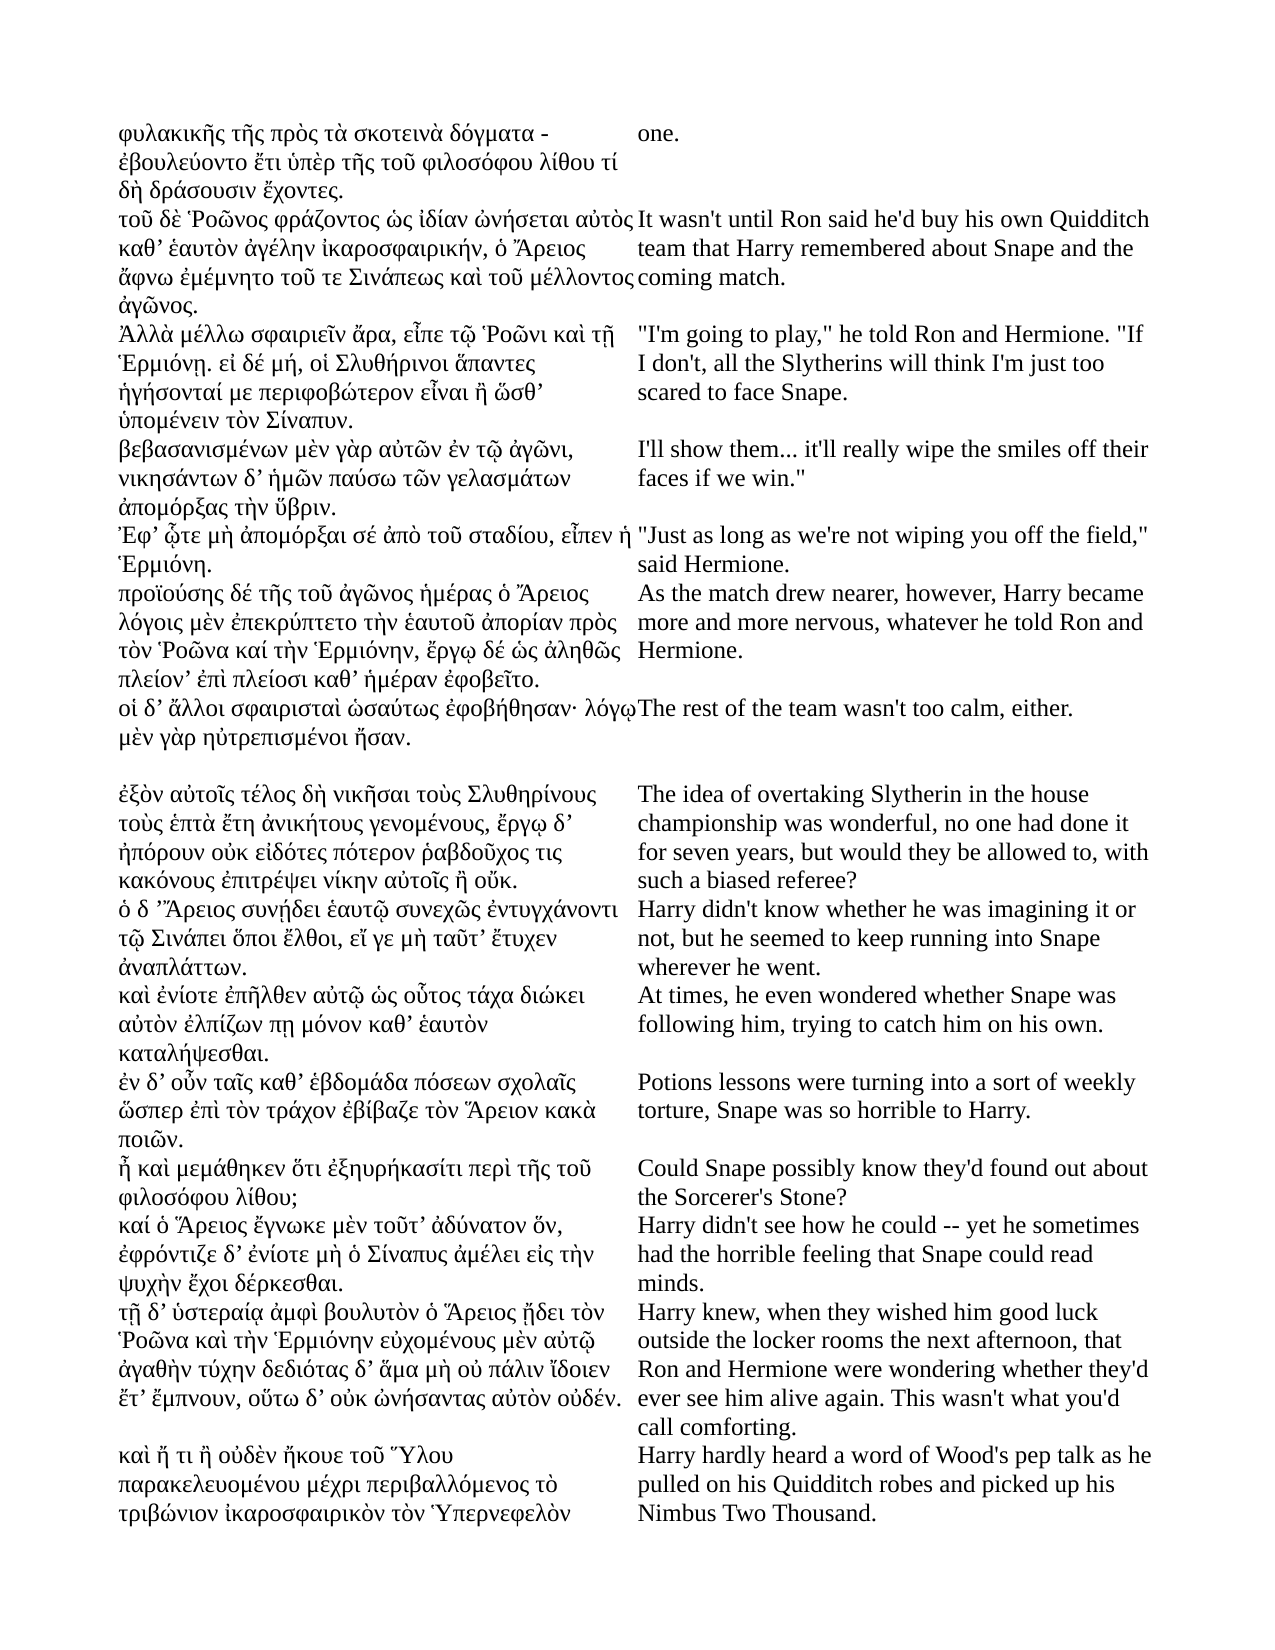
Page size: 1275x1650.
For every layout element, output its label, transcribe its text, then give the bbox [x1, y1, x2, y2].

table_cell Harry didn't see how he could -- yet he sometimes had the horrible feeling that Snape could read minds. [637, 1211, 1157, 1297]
table_cell ἐξὸν αὐτοῖς τέλος δὴ νικῆσαι τοὺς Σλυθηρίνους τοὺς ἑπτὰ ἔτη ἀνικήτους γενομένους, ἔργῳ δ’ ἠπόρουν οὐκ εἰδότες πότερον ῥαβδοῦχος τις κακόνους ἐπιτρέψει νίκην αὐτοῖς ἢ οὔκ. [118, 779, 637, 894]
table_cell καὶ ἐνίοτε ἐπῆλθεν αὐτῷ ὡς οὗτος τάχα διώκει αὐτὸν ἐλπίζων πῃ μόνον καθ’ ἑαυτὸν καταλήψεσθαι. [118, 981, 637, 1067]
table_cell φυλακικῆς τῆς πρὸς τὰ σκοτεινὰ δόγματα - ἐβουλεύοντο ἔτι ὑπὲρ τῆς τοῦ φιλοσόφου λίθου τί δὴ δράσουσιν ἔχοντες. [118, 118, 637, 204]
table_cell one. [637, 118, 1157, 204]
table_cell ὁ δ ’Ἄρειος συνῄδει ἑαυτῷ συνεχῶς ἐντυγχάνοντι τῷ Σινάπει ὅποι ἔλθοι, εἴ γε μὴ ταῦτ’ ἔτυχεν ἀναπλάττων. [118, 894, 637, 981]
table_cell τοῦ δὲ Ῥοῶνος φράζοντος ὡς ἰδίαν ὠνήσεται αὐτὸς καθ’ ἑαυτὸν ἀγέλην ἰκαροσφαιρικήν, ὁ Ἄρειος ἄφνω ἐμέμνητο τοῦ τε Σινάπεως καὶ τοῦ μέλλοντος ἀγῶνος. [118, 204, 637, 319]
table_cell It wasn't until Ron said he'd buy his own Quidditch team that Harry remembered about Snape and the coming match. [637, 204, 1157, 319]
table_cell τῇ δ’ ὑστεραίᾳ ἀμφὶ βουλυτὸν ὁ Ἅρειος ᾔδει τὸν Ῥοῶνα καὶ τὴν Ἑρμιόνην εὐχομένους μὲν αὐτῷ ἀγαθὴν τύχην δεδιότας δ’ ἅμα μὴ οὐ πάλιν ἴδοιεν ἔτ’ ἔμπνουν, οὕτω δ’ οὐκ ὠνήσαντας αὐτὸν οὐδέν. [118, 1297, 637, 1441]
table_cell Ἐφ’ ᾧτε μὴ ἀπομόρξαι σέ ἀπὸ τοῦ σταδίου, εἶπεν ἡ Ἑρμιόνη. [118, 521, 637, 578]
table_cell As the match drew nearer, however, Harry became more and more nervous, whatever he told Ron and Hermione. [637, 578, 1157, 693]
table_cell The rest of the team wasn't too calm, either. [637, 693, 1157, 779]
table_cell "Just as long as we're not wiping you off the field," said Hermione. [637, 521, 1157, 578]
table_cell καὶ ἤ τι ἢ οὐδὲν ἤκουε τοῦ Ὕλου παρακελευομένου μέχρι περιβαλλόμενος τὸ τριβώνιον ἰκαροσφαιρικὸν τὸν Ὑπερνεφελὸν [118, 1441, 637, 1527]
table_cell I'll show them... it'll really wipe the smiles off their faces if we win." [637, 434, 1157, 521]
table_cell Ἀλλὰ μέλλω σφαιριεῖν ἄρα, εἶπε τῷ Ῥοῶνι καὶ τῇ Ἑρμιόνῃ. εἰ δέ μή, οἱ Σλυθήρινοι ἅπαντες ἡγήσονταί με περιφοβώτερον εἶναι ἢ ὥσθ’ ὑπομένειν τὸν Σίναπυν. [118, 319, 637, 434]
table_cell Harry hardly heard a word of Wood's pep talk as he pulled on his Quidditch robes and picked up his Nimbus Two Thousand. [637, 1441, 1157, 1527]
table_cell "I'm going to play," he told Ron and Hermione. "If I don't, all the Slytherins will think I'm just too scared to face Snape. [637, 319, 1157, 434]
table_cell Potions lessons were turning into a sort of weekly torture, Snape was so horrible to Harry. [637, 1067, 1157, 1153]
table_cell Harry didn't know whether he was imagining it or not, but he seemed to keep running into Snape wherever he went. [637, 894, 1157, 981]
table_cell προϊούσης δέ τῆς τοῦ ἀγῶνος ἡμέρας ὁ Ἄρειος λόγοις μὲν ἐπεκρύπτετο τὴν ἑαυτοῦ ἀπορίαν πρὸς τὸν Ῥοῶνα καί τὴν Ἑρμιόνην, ἔργῳ δέ ὡς ἀληθῶς πλείον’ ἐπὶ πλείοσι καθ’ ἡμέραν ἐφοβεῖτο. [118, 578, 637, 693]
table_cell ἐν δ’ οὖν ταῖς καθ’ ἑβδομάδα πόσεων σχολαῖς ὥσπερ ἐπὶ τὸν τράχον ἐβίβαζε τὸν Ἅρειον κακὰ ποιῶν. [118, 1067, 637, 1153]
table_cell At times, he even wondered whether Snape was following him, trying to catch him on his own. [637, 981, 1157, 1067]
table_cell βεβασανισμένων μὲν γὰρ αὐτῶν ἐν τῷ ἀγῶνι, νικησάντων δ’ ἡμῶν παύσω τῶν γελασμάτων ἀπομόρξας τὴν ὕβριν. [118, 434, 637, 521]
table_cell οἱ δ’ ἄλλοι σφαιρισταὶ ὡσαύτως ἐφοβήθησαν· λόγῳ μὲν γὰρ ηὐτρεπισμένοι ἤσαν. [118, 693, 637, 779]
table_cell ἦ καὶ μεμάθηκεν ὅτι ἐξηυρήκασίτι περὶ τῆς τοῦ φιλοσόφου λίθου; [118, 1153, 637, 1211]
table_cell Harry knew, when they wished him good luck outside the locker rooms the next afternoon, that Ron and Hermione were wondering whether they'd ever see him alive again. This wasn't what you'd call comforting. [637, 1297, 1157, 1441]
table_cell καί ὁ Ἅρειος ἔγνωκε μὲν τοῦτ’ ἀδύνατον ὅν, ἐφρόντιζε δ’ ἐνίοτε μὴ ὁ Σίναπυς ἀμέλει εἰς τὴν ψυχὴν ἔχοι δέρκεσθαι. [118, 1211, 637, 1297]
table_cell The idea of overtaking Slytherin in the house championship was wonderful, no one had done it for seven years, but would they be allowed to, with such a biased referee? [637, 779, 1157, 894]
table_cell Could Snape possibly know they'd found out about the Sorcerer's Stone? [637, 1153, 1157, 1211]
